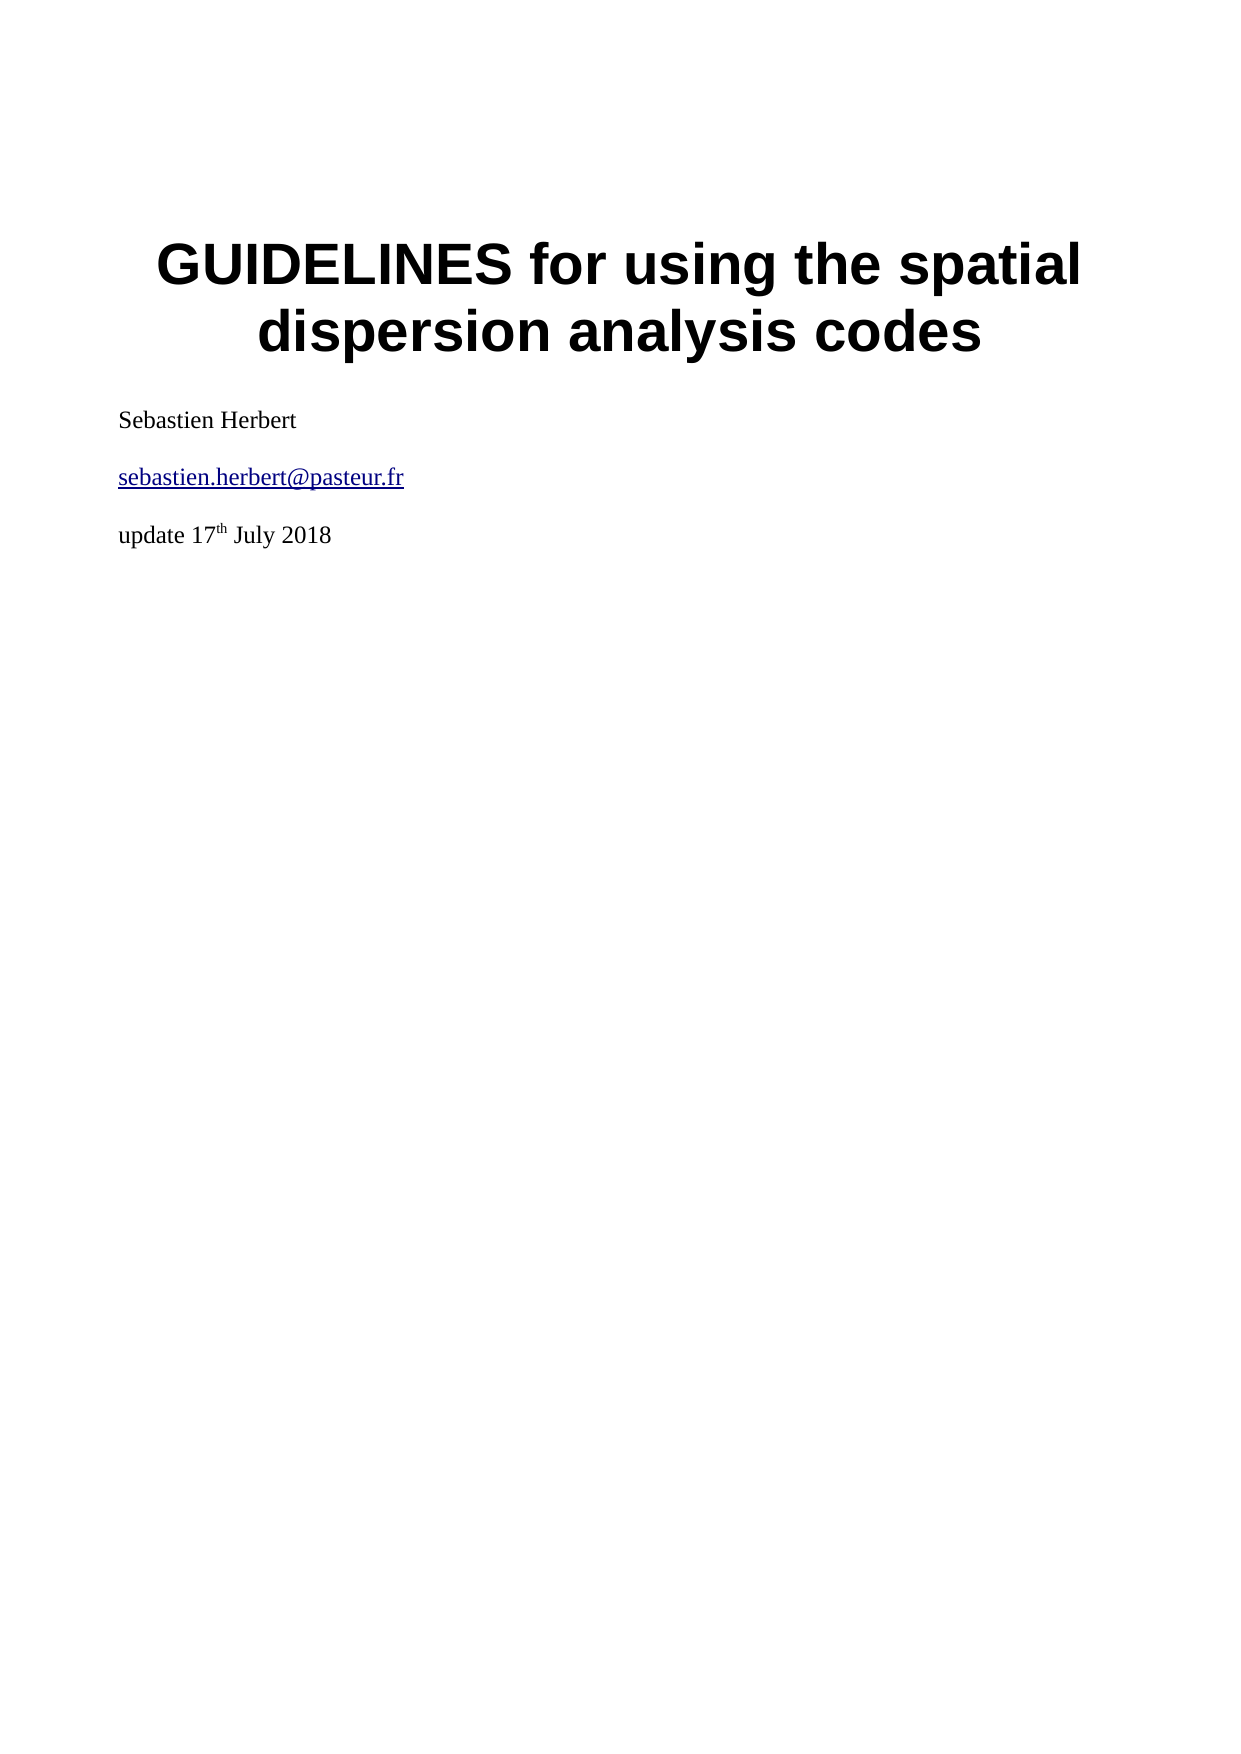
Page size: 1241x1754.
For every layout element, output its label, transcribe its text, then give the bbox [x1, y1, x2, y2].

text Sebastien Herbert [118, 405, 1122, 433]
text sebastien.herbert@pasteur.fr [118, 462, 1122, 491]
title GUIDELINES for using the spatial dispersion analysis codes [118, 229, 1122, 363]
text update 17th July 2018 [118, 520, 1122, 548]
